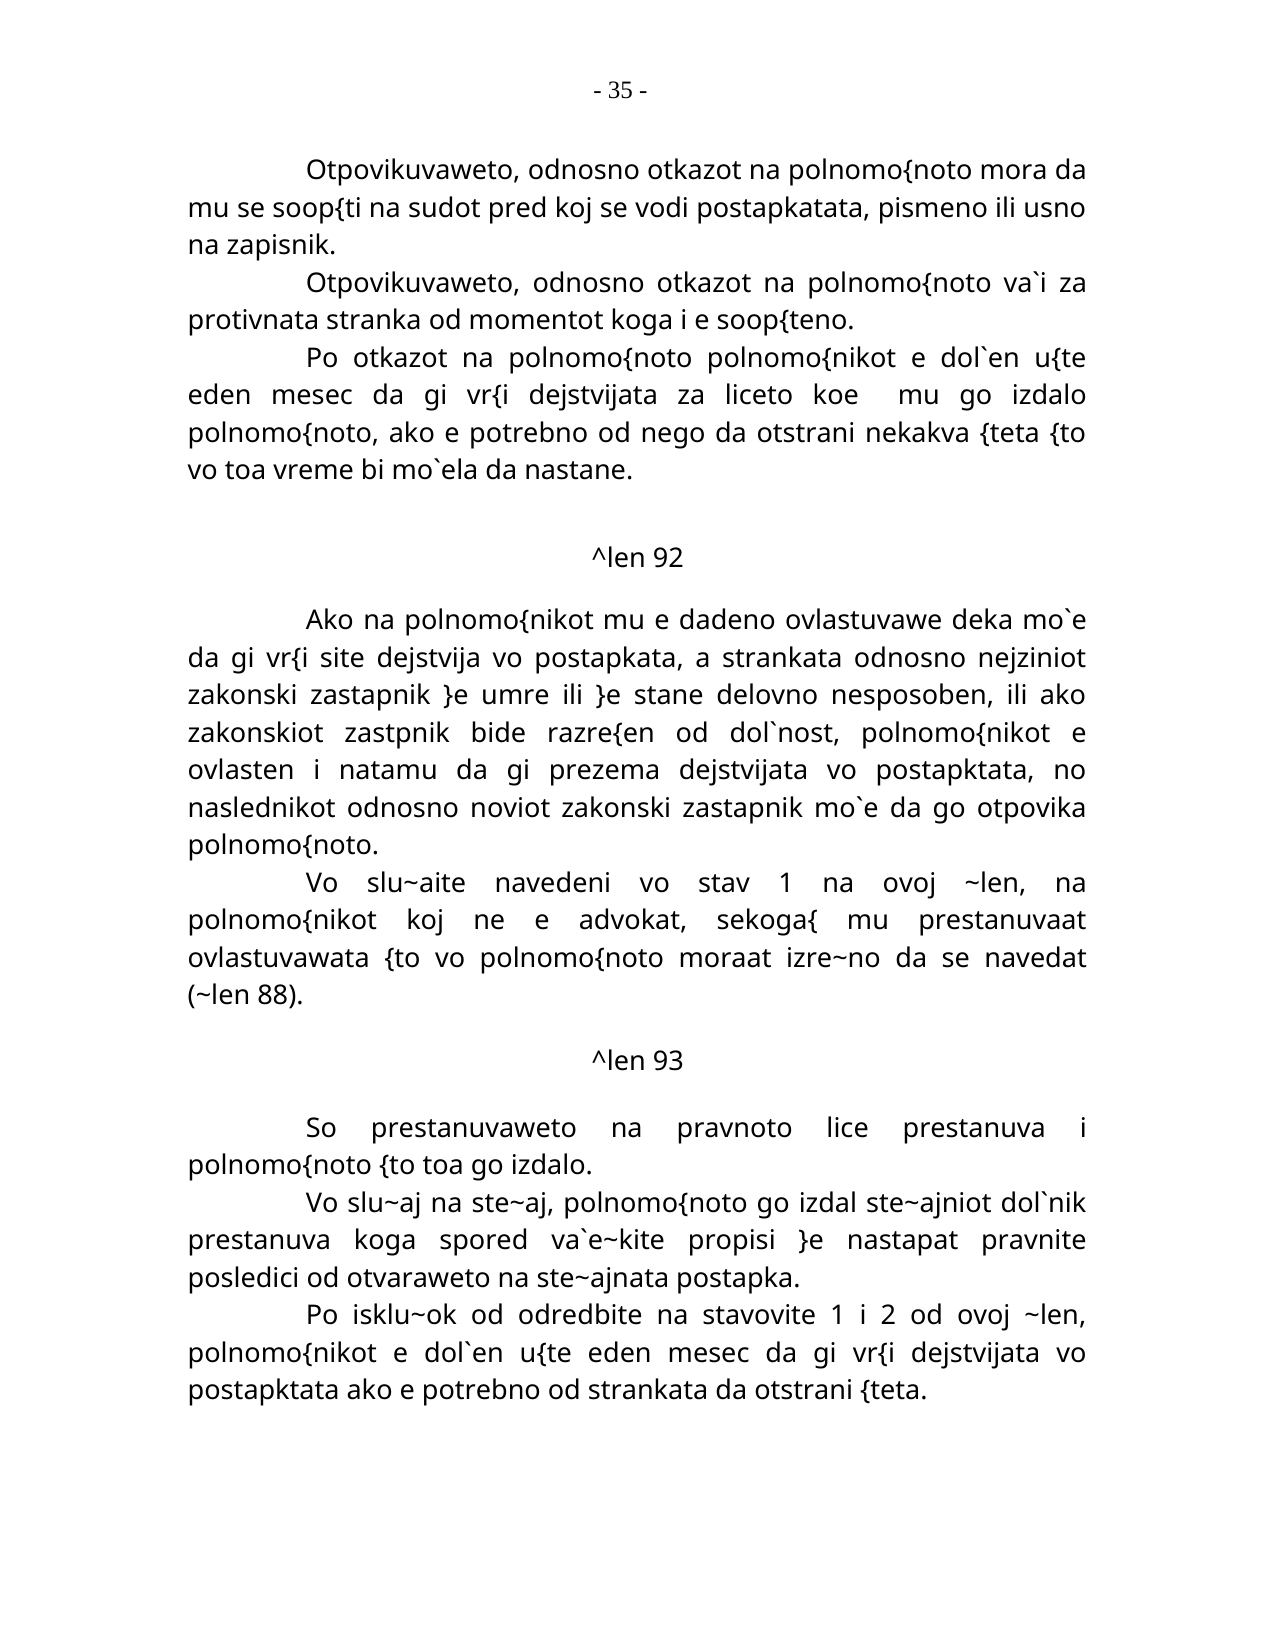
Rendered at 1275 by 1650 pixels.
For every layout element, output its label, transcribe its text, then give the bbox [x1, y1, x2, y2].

text So prestanuvaweto na pravnoto lice prestanuva i polnomo{noto {to toa go izdalo. [187, 1108, 1087, 1183]
text Otpovikuvaweto, odnosno otkazot na polnomo{noto va`i za protivnata stranka od momentot koga i e soop{teno. [187, 262, 1087, 337]
text Po otkazot na polnomo{noto polnomo{nikot e dol`en u{te eden mesec da gi vr{i dejstvijata za liceto koe mu go izdalo polnomo{noto, ako e potrebno od nego da otstrani nekakva {teta {to vo toa vreme bi mo`ela da nastane. [187, 337, 1087, 487]
text Otpovikuvaweto, odnosno otkazot na polnomo{noto mora da mu se soop{ti na sudot pred koj se vodi postapkatata, pismeno ili usno na zapisnik. [187, 150, 1087, 262]
text ^len 93 [187, 1042, 1087, 1078]
text Ako na polnomo{nikot mu e dadeno ovlastuvawe deka mo`e da gi vr{i site dejstvija vo postapkata, a strankata odnosno nejziniot zakonski zastapnik }e umre ili }e stane delovno nesposoben, ili ako zakonskiot zastpnik bide razre{en od dol`nost, polnomo{nikot e ovlasten i natamu da gi prezema dejstvijata vo postapktata, no naslednikot odnosno noviot zakonski zastapnik mo`e da go otpovika polnomo{noto. [187, 600, 1087, 862]
text Vo slu~aj na ste~aj, polnomo{noto go izdal ste~ajniot dol`nik prestanuva koga spored va`e~kite propisi }e nastapat pravnite posledici od otvaraweto na ste~ajnata postapka. [187, 1183, 1087, 1295]
text Vo slu~aite navedeni vo stav 1 na ovoj ~len, na polnomo{nikot koj ne e advokat, sekoga{ mu prestanuvaat ovlastuvawata {to vo polnomo{noto moraat izre~no da se navedat (~len 88). [187, 862, 1087, 1012]
text ^len 92 [187, 537, 1087, 575]
text Po isklu~ok od odredbite na stavovite 1 i 2 od ovoj ~len, polnomo{nikot e dol`en u{te eden mesec da gi vr{i dejstvijata vo postapktata ako e potrebno od strankata da otstrani {teta. [187, 1295, 1087, 1408]
